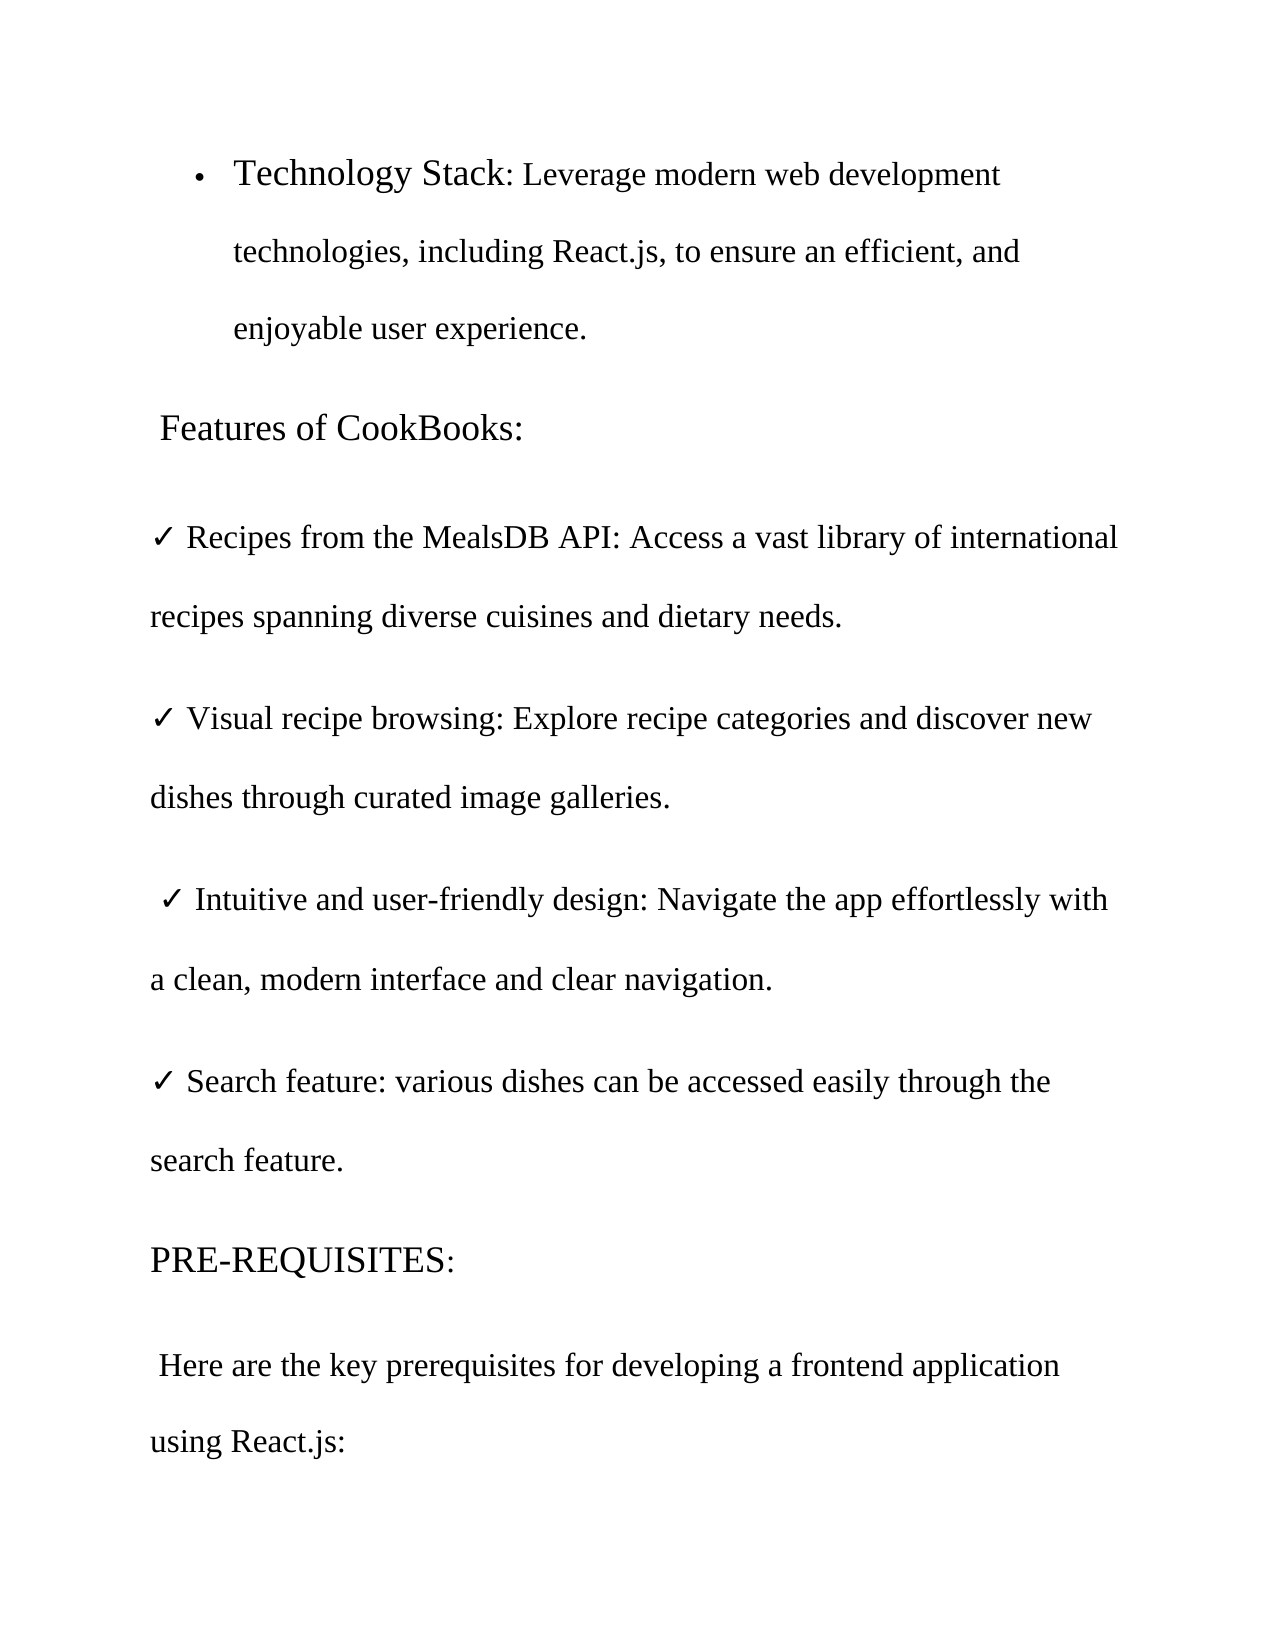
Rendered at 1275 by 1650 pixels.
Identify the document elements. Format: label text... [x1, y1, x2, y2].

list Technology Stack: Leverage modern web development technologies, including React.js, to ensure an efficient, and enjoyable user experience. [196, 150, 1125, 346]
text ✓ Search feature: various dishes can be accessed easily through the search feature. [150, 1056, 1125, 1178]
text Features of CookBooks: [150, 406, 1125, 449]
text PRE-REQUISITES: [150, 1238, 1125, 1281]
text ✓ Intuitive and user-friendly design: Navigate the app effortlessly with a clean, modern interface and clear navigation. [150, 875, 1125, 997]
text ✓ Recipes from the MealsDB API: Access a vast library of international recipes spanning diverse cuisines and dietary needs. [150, 513, 1125, 635]
text Here are the key prerequisites for developing a frontend application using React.js: [150, 1345, 1125, 1460]
text ✓ Visual recipe browsing: Explore recipe categories and discover new dishes through curated image galleries. [150, 694, 1125, 816]
